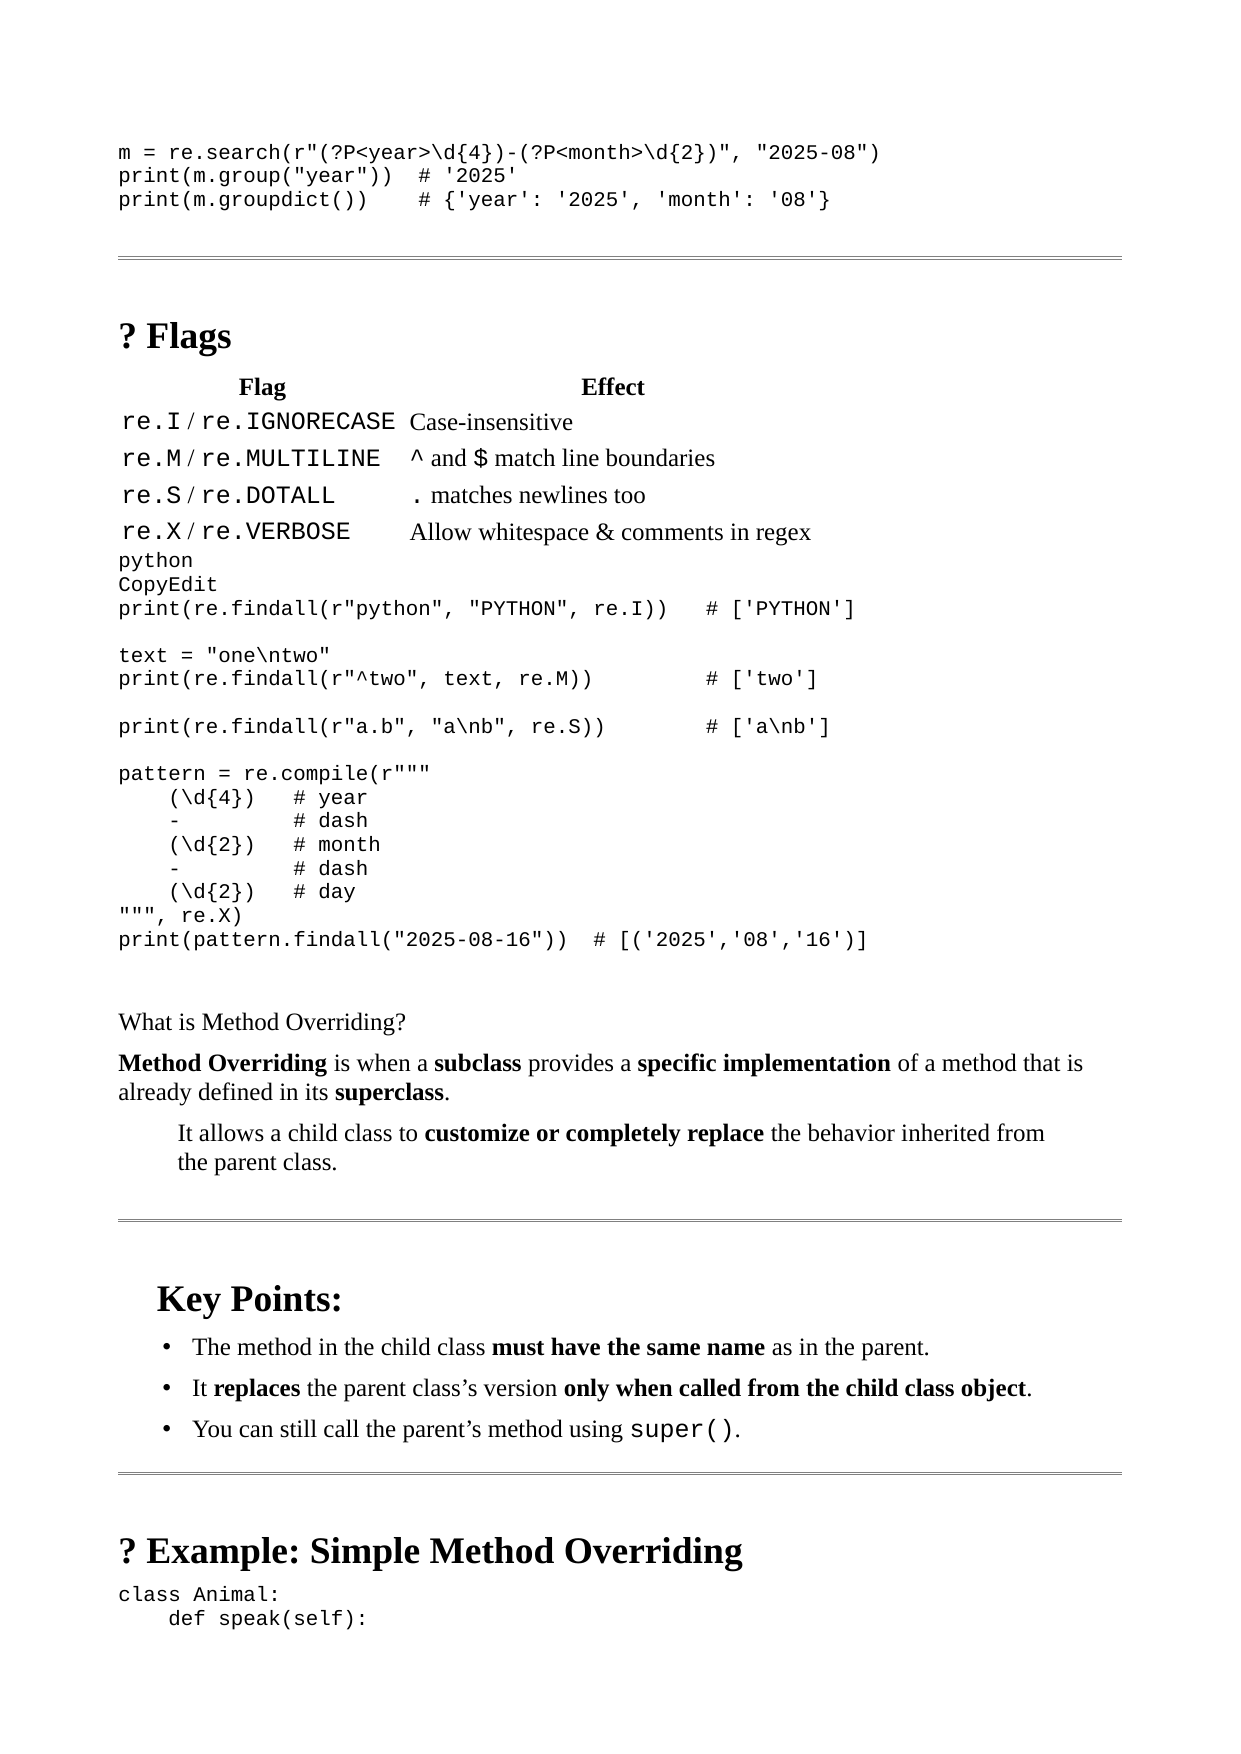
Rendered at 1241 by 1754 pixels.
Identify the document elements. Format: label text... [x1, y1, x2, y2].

text Method Overriding is when a subclass provides a specific implementation of a method that is already defined in its superclass. [118, 1048, 1122, 1105]
text (\d{2}) # month [118, 834, 1122, 858]
text """, re.X) [118, 905, 1122, 928]
table_cell Allow whitespace & comments in regex [406, 514, 819, 550]
subtitle ? Flags [118, 313, 1122, 356]
list It replaces the parent class’s version only when called from the child class object. [162, 1373, 1122, 1402]
table_header Flag [118, 369, 406, 403]
text python [118, 550, 1122, 574]
table_cell re.M / re.MULTILINE [118, 440, 406, 477]
table_header Effect [406, 369, 819, 403]
text - # dash [118, 858, 1122, 881]
text - # dash [118, 810, 1122, 834]
text m = re.search(r"(?P<year>\d{4})-(?P<month>\d{2})", "2025-08") [118, 142, 1122, 165]
text class Animal: [118, 1584, 1122, 1608]
text (\d{2}) # day [118, 881, 1122, 905]
text print(re.findall(r"python", "PYTHON", re.I)) # ['PYTHON'] [118, 597, 1122, 621]
text It allows a child class to customize or completely replace the behavior inherited from the parent class. [177, 1118, 1063, 1175]
text (\d{4}) # year [118, 787, 1122, 810]
table_cell re.X / re.VERBOSE [118, 514, 406, 550]
text text = "one\ntwo" [118, 645, 1122, 668]
subtitle ✅ Key Points: [118, 1276, 1122, 1319]
subtitle What is Method Overriding? [118, 1007, 1122, 1035]
table_cell Case-insensitive [406, 404, 819, 440]
table_cell . matches newlines too [406, 477, 819, 513]
text print(re.findall(r"a.b", "a\nb", re.S)) # ['a\nb'] [118, 716, 1122, 739]
text pattern = re.compile(r""" [118, 763, 1122, 787]
table_cell re.I / re.IGNORECASE [118, 404, 406, 440]
text print(pattern.findall("2025-08-16")) # [('2025','08','16')] [118, 928, 1122, 952]
subtitle ? Example: Simple Method Overriding [118, 1529, 1122, 1572]
text print(m.groupdict()) # {'year': '2025', 'month': '08'} [118, 189, 1122, 213]
text print(m.group("year")) # '2025' [118, 165, 1122, 189]
list The method in the child class must have the same name as in the parent. [162, 1332, 1122, 1360]
list You can still call the parent’s method using super(). [162, 1414, 1122, 1445]
table_cell ^ and $ match line boundaries [406, 440, 819, 477]
table_cell re.S / re.DOTALL [118, 477, 406, 513]
text def speak(self): [118, 1608, 1122, 1632]
text print(re.findall(r"^two", text, re.M)) # ['two'] [118, 668, 1122, 692]
text CopyEdit [118, 574, 1122, 597]
